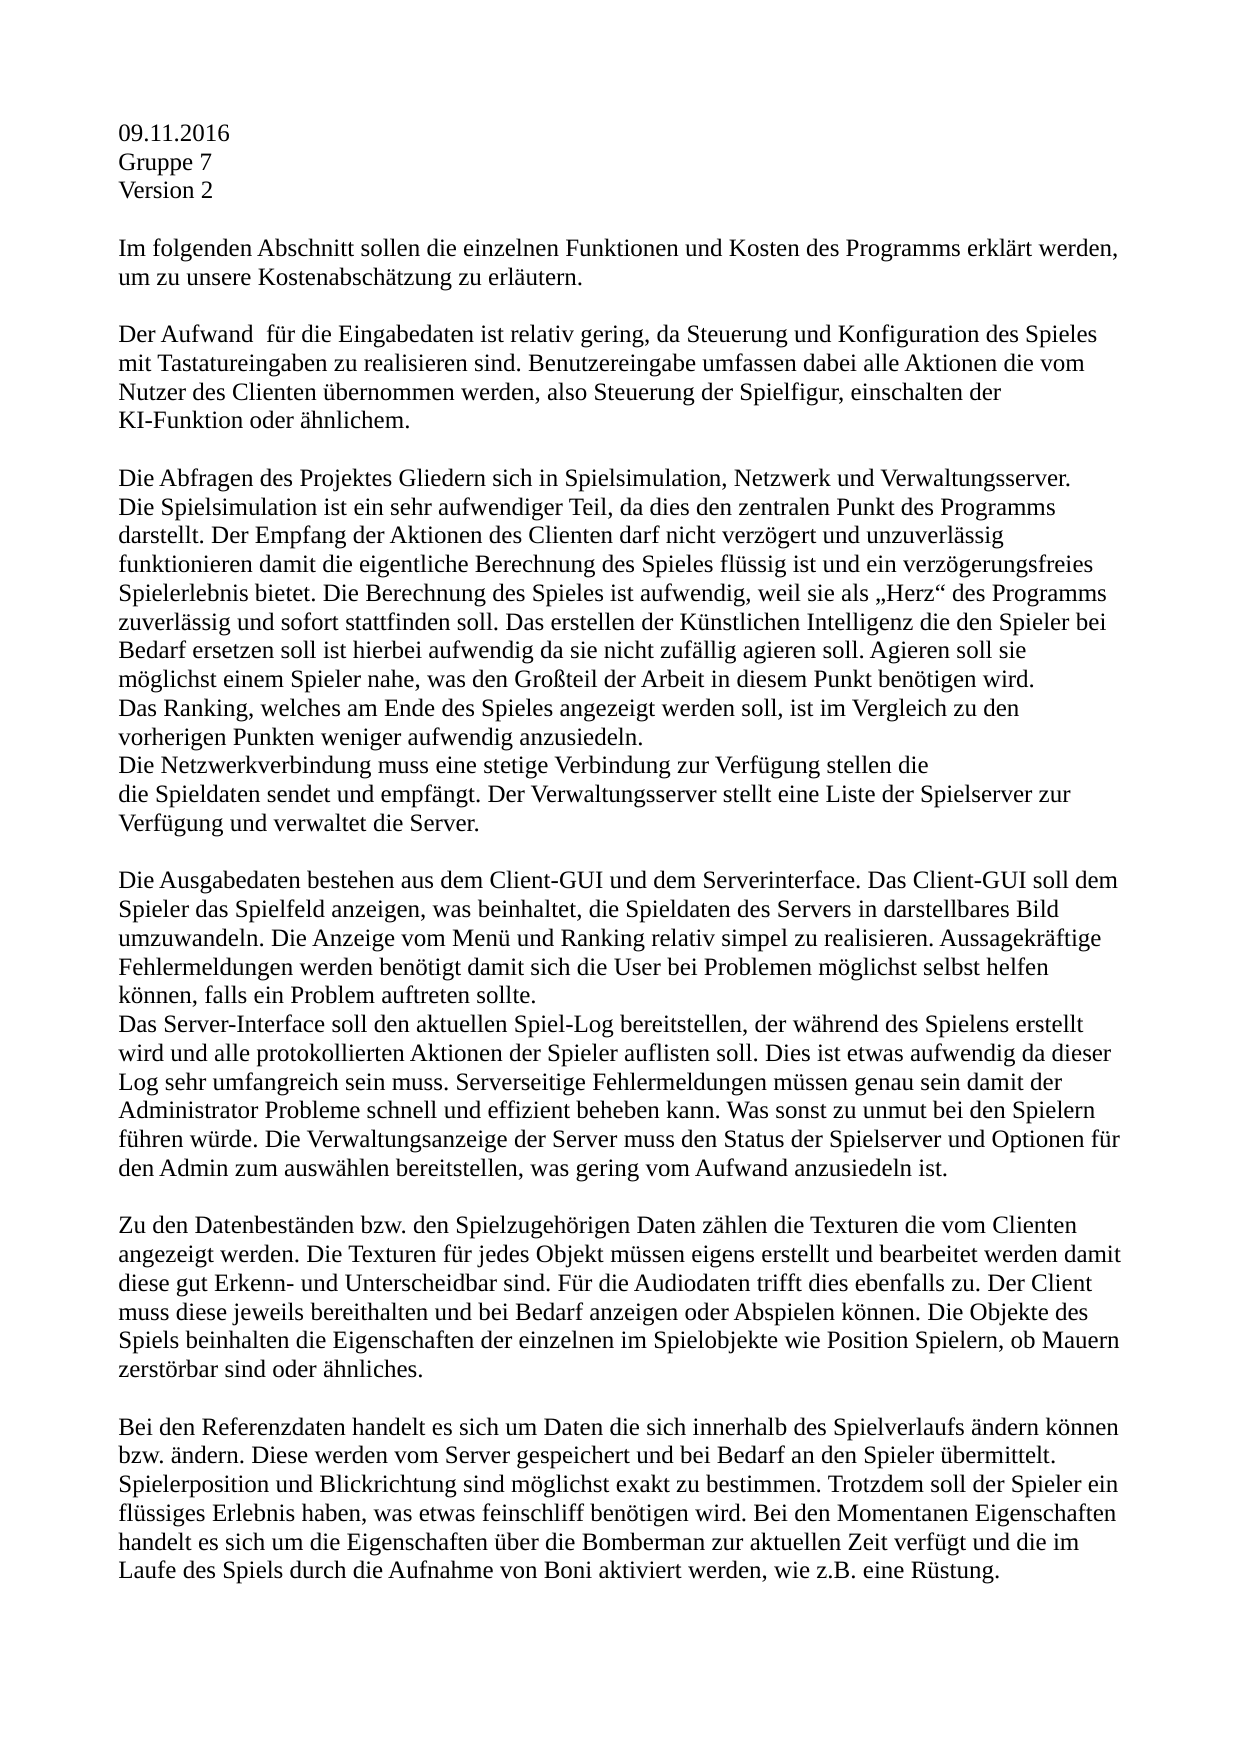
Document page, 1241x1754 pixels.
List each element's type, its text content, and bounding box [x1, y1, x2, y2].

text Die Abfragen des Projektes Gliedern sich in Spielsimulation, Netzwerk und Verwaltungsserver. [118, 463, 1122, 492]
text Zu den Datenbeständen bzw. den Spielzugehörigen Daten zählen die Texturen die vom Clienten angezeigt werden. Die Texturen für jedes Objekt müssen eigens erstellt und bearbeitet werden damit diese gut Erkenn- und Unterscheidbar sind. Für die Audiodaten trifft dies ebenfalls zu. Der Client muss diese jeweils bereithalten und bei Bedarf anzeigen oder Abspielen können. Die Objekte des Spiels beinhalten die Eigenschaften der einzelnen im Spielobjekte wie Position Spielern, ob Mauern zerstörbar sind oder ähnliches. [118, 1211, 1122, 1383]
text KI-Funktion oder ähnlichem. [118, 406, 1122, 434]
text die Spieldaten sendet und empfängt. Der Verwaltungsserver stellt eine Liste der Spielserver zur Verfügung und verwaltet die Server. [118, 779, 1122, 837]
text Im folgenden Abschnitt sollen die einzelnen Funktionen und Kosten des Programms erklärt werden, um zu unsere Kostenabschätzung zu erläutern. [118, 233, 1122, 291]
text Der Aufwand für die Eingabedaten ist relativ gering, da Steuerung und Konfiguration des Spieles mit Tastatureingaben zu realisieren sind. Benutzereingabe umfassen dabei alle Aktionen die vom Nutzer des Clienten übernommen werden, also Steuerung der Spielfigur, einschalten der [118, 319, 1122, 406]
text Die Ausgabedaten bestehen aus dem Client-GUI und dem Serverinterface. Das Client-GUI soll dem Spieler das Spielfeld anzeigen, was beinhaltet, die Spieldaten des Servers in darstellbares Bild umzuwandeln. Die Anzeige vom Menü und Ranking relativ simpel zu realisieren. Aussagekräftige Fehlermeldungen werden benötigt damit sich die User bei Problemen möglichst selbst helfen können, falls ein Problem auftreten sollte. [118, 866, 1122, 1009]
text Das Ranking, welches am Ende des Spieles angezeigt werden soll, ist im Vergleich zu den vorherigen Punkten weniger aufwendig anzusiedeln. [118, 693, 1122, 751]
text Bei den Referenzdaten handelt es sich um Daten die sich innerhalb des Spielverlaufs ändern können bzw. ändern. Diese werden vom Server gespeichert und bei Bedarf an den Spieler übermittelt. [118, 1412, 1122, 1469]
text Version 2 [118, 176, 1122, 204]
text Die Netzwerkverbindung muss eine stetige Verbindung zur Verfügung stellen die [118, 751, 1122, 779]
text Gruppe 7 [118, 147, 1122, 176]
text Die Spielsimulation ist ein sehr aufwendiger Teil, da dies den zentralen Punkt des Programms darstellt. Der Empfang der Aktionen des Clienten darf nicht verzögert und unzuverlässig funktionieren damit die eigentliche Berechnung des Spieles flüssig ist und ein verzögerungsfreies Spielerlebnis bietet. Die Berechnung des Spieles ist aufwendig, weil sie als „Herz“ des Programms zuverlässig und sofort stattfinden soll. Das erstellen der Künstlichen Intelligenz die den Spieler bei Bedarf ersetzen soll ist hierbei aufwendig da sie nicht zufällig agieren soll. Agieren soll sie möglichst einem Spieler nahe, was den Großteil der Arbeit in diesem Punkt benötigen wird. [118, 492, 1122, 693]
text Spielerposition und Blickrichtung sind möglichst exakt zu bestimmen. Trotzdem soll der Spieler ein flüssiges Erlebnis haben, was etwas feinschliff benötigen wird. Bei den Momentanen Eigenschaften handelt es sich um die Eigenschaften über die Bomberman zur aktuellen Zeit verfügt und die im Laufe des Spiels durch die Aufnahme von Boni aktiviert werden, wie z.B. eine Rüstung. [118, 1469, 1122, 1584]
text Das Server-Interface soll den aktuellen Spiel-Log bereitstellen, der während des Spielens erstellt wird und alle protokollierten Aktionen der Spieler auflisten soll. Dies ist etwas aufwendig da dieser Log sehr umfangreich sein muss. Serverseitige Fehlermeldungen müssen genau sein damit der Administrator Probleme schnell und effizient beheben kann. Was sonst zu unmut bei den Spielern führen würde. Die Verwaltungsanzeige der Server muss den Status der Spielserver und Optionen für den Admin zum auswählen bereitstellen, was gering vom Aufwand anzusiedeln ist. [118, 1009, 1122, 1182]
text 09.11.2016 [118, 118, 1122, 147]
